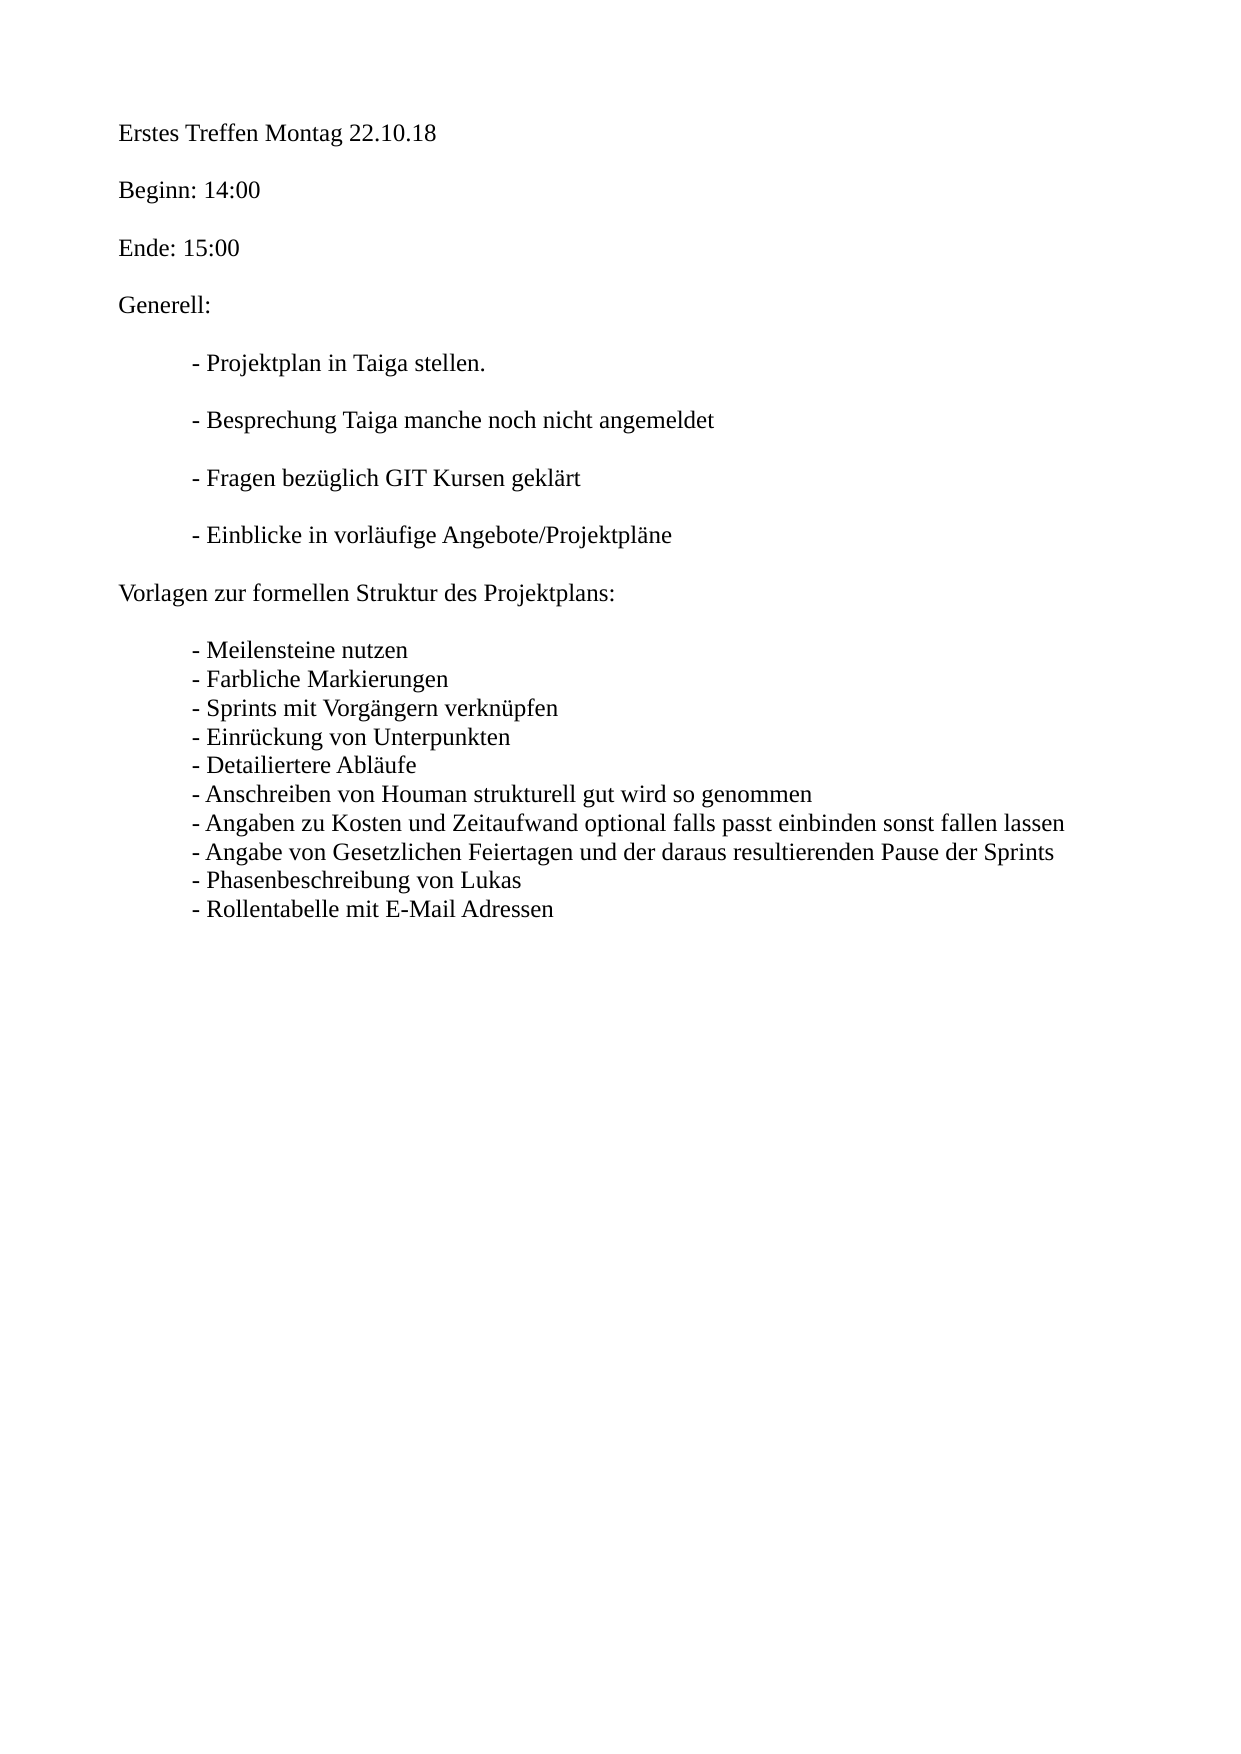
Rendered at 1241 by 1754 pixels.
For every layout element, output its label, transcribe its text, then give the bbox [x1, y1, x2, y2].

text - Angaben zu Kosten und Zeitaufwand optional falls passt einbinden sonst fallen lassen [118, 808, 1122, 837]
text Generell: [118, 291, 1122, 319]
text - Phasenbeschreibung von Lukas [118, 866, 1122, 894]
text - Farbliche Markierungen [118, 664, 1122, 693]
text - Besprechung Taiga manche noch nicht angemeldet [118, 406, 1122, 434]
text Erstes Treffen Montag 22.10.18 [118, 118, 1122, 147]
text - Meilensteine nutzen [118, 636, 1122, 664]
text - Sprints mit Vorgängern verknüpfen [118, 693, 1122, 722]
text - Einblicke in vorläufige Angebote/Projektpläne [118, 521, 1122, 549]
text - Angabe von Gesetzlichen Feiertagen und der daraus resultierenden Pause der Sprints [118, 837, 1122, 866]
text Beginn: 14:00 [118, 176, 1122, 204]
text Vorlagen zur formellen Struktur des Projektplans: [118, 578, 1122, 607]
text Ende: 15:00 [118, 233, 1122, 262]
text - Fragen bezüglich GIT Kursen geklärt [118, 463, 1122, 492]
text - Detailiertere Abläufe [118, 751, 1122, 779]
text - Anschreiben von Houman strukturell gut wird so genommen [118, 779, 1122, 808]
text - Rollentabelle mit E-Mail Adressen [118, 894, 1122, 923]
text - Projektplan in Taiga stellen. [118, 348, 1122, 377]
text - Einrückung von Unterpunkten [118, 722, 1122, 751]
